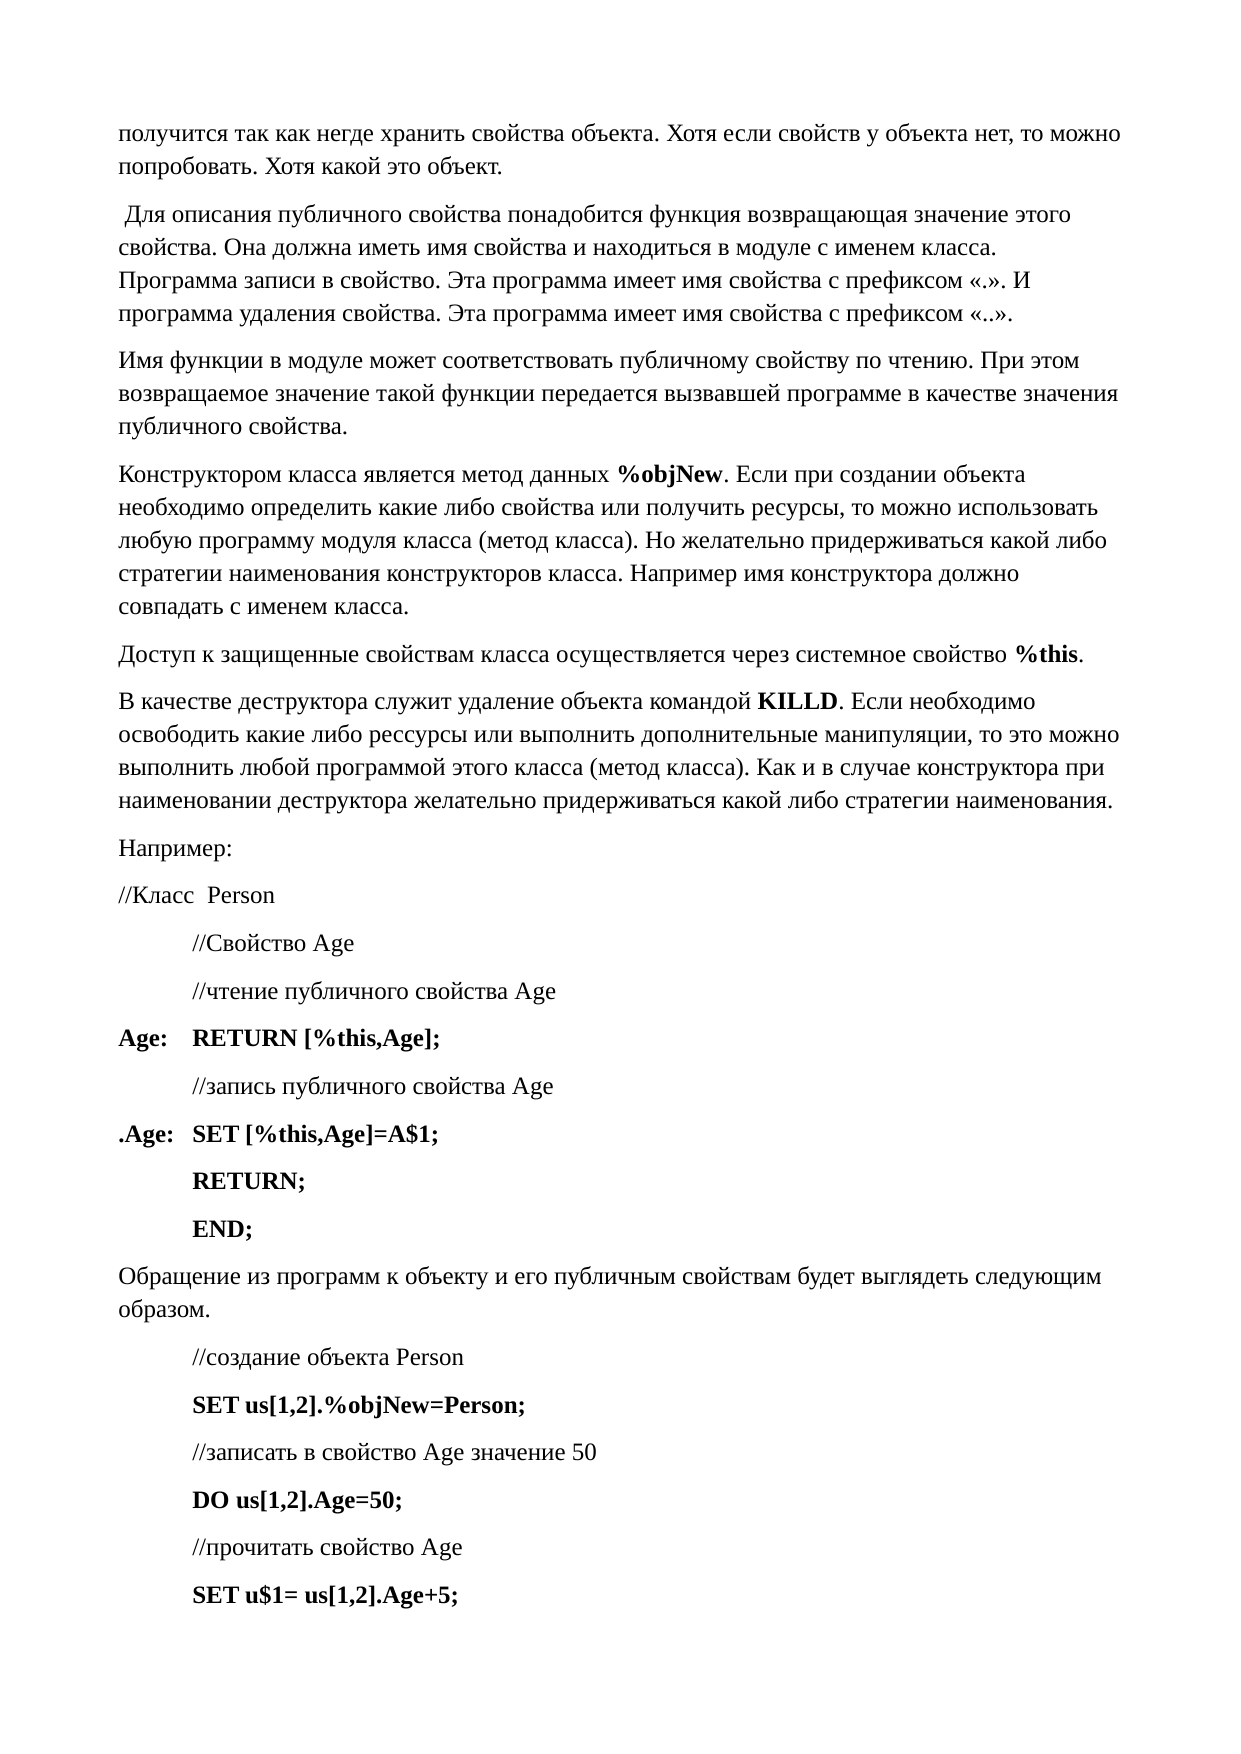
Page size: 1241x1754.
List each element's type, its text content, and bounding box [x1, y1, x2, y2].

text .Age: SET [%this,Age]=A$1; [118, 1119, 1122, 1147]
text Обращение из программ к объекту и его публичным свойствам будет выглядеть следующим образом. [118, 1261, 1122, 1323]
text Доступ к защищенные свойствам класса осуществляется через системное свойство %this. [118, 639, 1122, 667]
text Age: RETURN [%this,Age]; [118, 1023, 1122, 1052]
text RETURN; [118, 1166, 1122, 1195]
text END; [118, 1214, 1122, 1243]
text Имя функции в модуле может соответствовать публичному свойству по чтению. При этом возвращаемое значение такой функции передается вызвавшей программе в качестве значения публичного свойства. [118, 345, 1122, 440]
text SET us[1,2].%objNew=Person; [118, 1390, 1122, 1418]
text //записать в свойство Age значение 50 [118, 1437, 1122, 1466]
text //Свойство Age [118, 928, 1122, 957]
text SET u$1= us[1,2].Age+5; [118, 1580, 1122, 1609]
text //Класс Person [118, 881, 1122, 909]
text //чтение публичного свойства Age [118, 976, 1122, 1004]
text В качестве деструктора служит удаление объекта командой KILLD. Если необходимо освободить какие либо рессурсы или выполнить дополнительные манипуляции, то это можно выполнить любой программой этого класса (метод класса). Как и в случае конструктора при наименовании деструктора желательно придерживаться какой либо стратегии наименования. [118, 686, 1122, 814]
text получится так как негде хранить свойства объекта. Хотя если свойств у объекта нет, то можно попробовать. Хотя какой это объект. [118, 118, 1122, 180]
text //запись публичного свойства Age [118, 1071, 1122, 1100]
text //создание объекта Person [118, 1342, 1122, 1371]
text Для описания публичного свойства понадобится функция возвращающая значение этого свойства. Она должна иметь имя свойства и находиться в модуле с именем класса. Программа записи в свойство. Эта программа имеет имя свойства с префиксом «.». И программа удаления свойства. Эта программа имеет имя свойства с префиксом «..». [118, 199, 1122, 327]
text Конструктором класса является метод данных %objNew. Если при создании объекта необходимо определить какие либо свойства или получить ресурсы, то можно использовать любую программу модуля класса (метод класса). Но желательно придерживаться какой либо стратегии наименования конструкторов класса. Например имя конструктора должно совпадать с именем класса. [118, 459, 1122, 620]
text DO us[1,2].Age=50; [118, 1485, 1122, 1514]
text Например: [118, 833, 1122, 862]
text //прочитать свойство Age [118, 1532, 1122, 1561]
